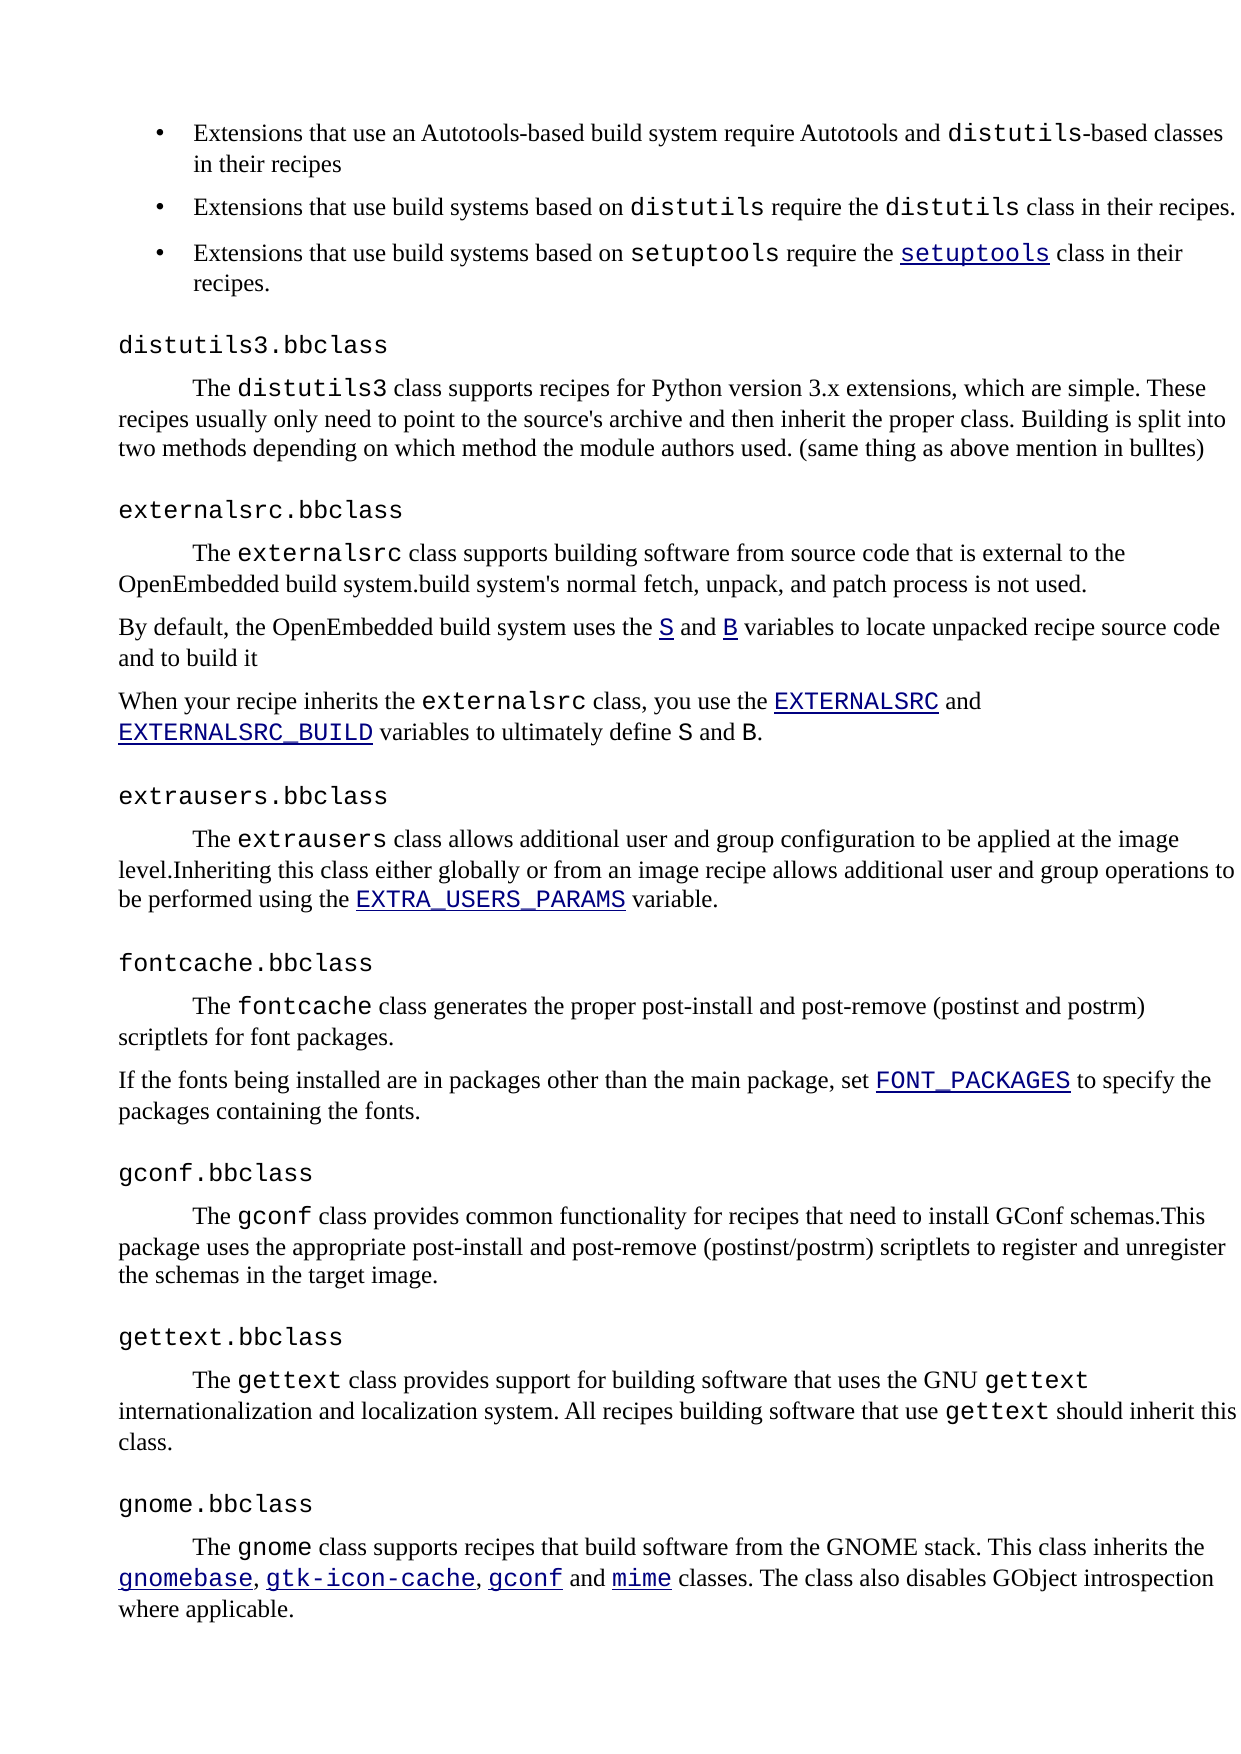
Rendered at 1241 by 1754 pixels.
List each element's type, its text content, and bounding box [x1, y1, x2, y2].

subtitle gettext.bbclass [118, 1325, 1240, 1353]
text When your recipe inherits the externalsrc class, you use the EXTERNALSRC and EXTERNALSRC_BUILD variables to ultimately define S and B. [118, 686, 1240, 748]
text The gettext class provides support for building software that uses the GNU gettext internationalization and localization system. All recipes building software that use gettext should inherit this class. [118, 1366, 1240, 1456]
text The gnome class supports recipes that build software from the GNOME stack. This class inherits the gnomebase, gtk-icon-cache, gconf and mime classes. The class also disables GObject introspection where applicable. [118, 1532, 1240, 1623]
text The externalsrc class supports building software from source code that is external to the OpenEmbedded build system.build system's normal fetch, unpack, and patch process is not used. [118, 538, 1240, 598]
list Extensions that use build systems based on setuptools require the setuptools class in their recipes. [156, 238, 1240, 297]
subtitle distutils3.bbclass [118, 333, 1240, 361]
subtitle gconf.bbclass [118, 1160, 1240, 1188]
text The gconf class provides common functionality for recipes that need to install GConf schemas.This package uses the appropriate post-install and post-remove (postinst/postrm) scriptlets to register and unregister the schemas in the target image. [118, 1201, 1240, 1289]
subtitle externalsrc.bbclass [118, 497, 1240, 526]
text The distutils3 class supports recipes for Python version 3.x extensions, which are simple. These recipes usually only need to point to the source's archive and then inherit the proper class. Building is split into two methods depending on which method the module authors used. (same thing as above mention in bulltes) [118, 373, 1240, 462]
text The extrausers class allows additional user and group configuration to be applied at the image level.Inheriting this class either globally or from an image recipe allows additional user and group operations to be performed using the EXTRA_USERS_PARAMS variable. [118, 824, 1240, 915]
text If the fonts being installed are in packages other than the main package, set FONT_PACKAGES to specify the packages containing the fonts. [118, 1065, 1240, 1125]
text The fontcache class generates the proper post-install and post-remove (postinst and postrm) scriptlets for font packages. [118, 991, 1240, 1051]
subtitle gnome.bbclass [118, 1491, 1240, 1520]
list Extensions that use build systems based on distutils require the distutils class in their recipes. [156, 192, 1240, 223]
subtitle fontcache.bbclass [118, 950, 1240, 978]
subtitle extrausers.bbclass [118, 783, 1240, 812]
list Extensions that use an Autotools-based build system require Autotools and distutils-based classes in their recipes [156, 118, 1240, 178]
text By default, the OpenEmbedded build system uses the S and B variables to locate unpacked recipe source code and to build it [118, 612, 1240, 672]
